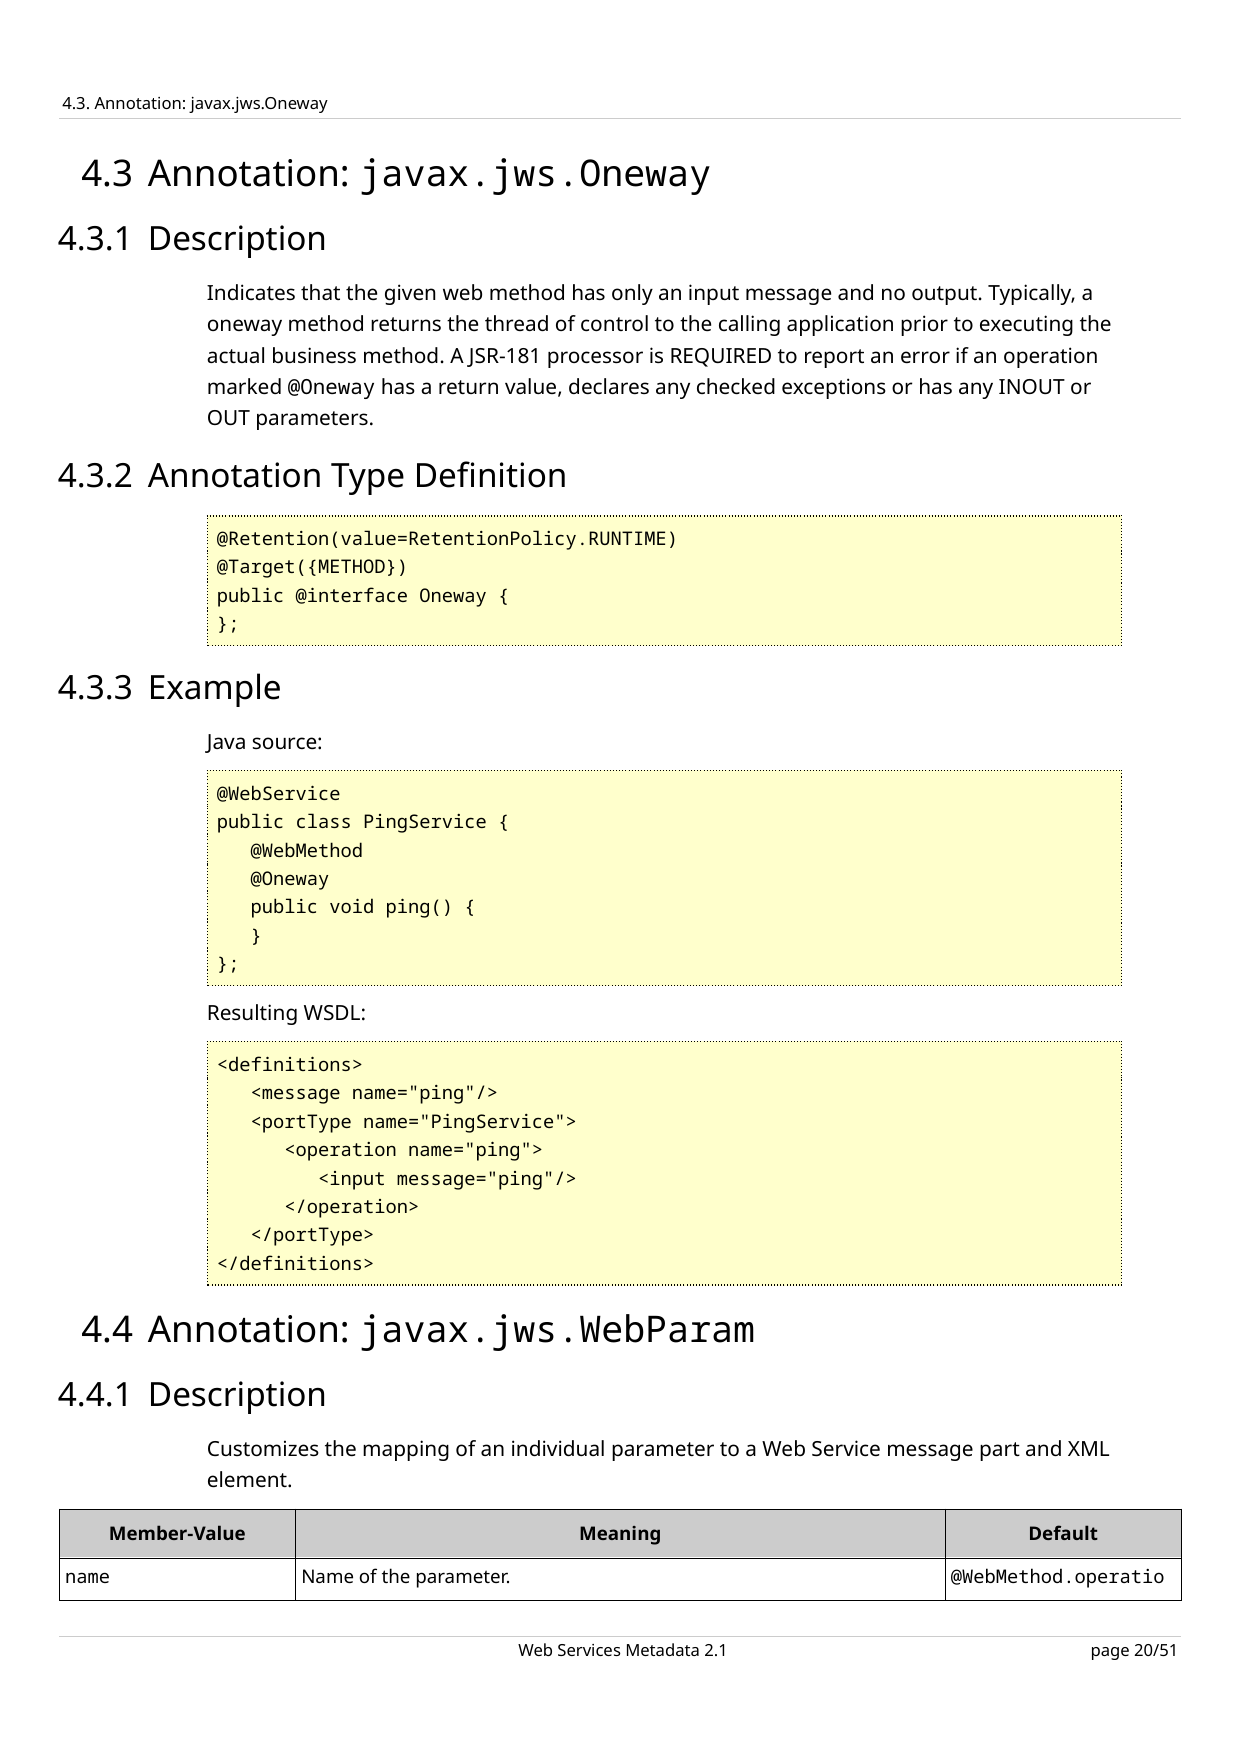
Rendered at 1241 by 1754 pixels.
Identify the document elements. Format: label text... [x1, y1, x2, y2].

text Customizes the mapping of an individual parameter to a Web Service message part and XML element. [207, 1434, 1122, 1494]
list </operation> [207, 1183, 1122, 1212]
list public class PingService { [207, 798, 1122, 827]
subtitle Annotation Type Definition [133, 452, 1181, 498]
table_header Default [946, 1510, 1181, 1557]
table_cell Name of the parameter. [296, 1559, 945, 1600]
text Resulting WSDL: [207, 998, 1122, 1026]
list <operation name="ping"> [207, 1126, 1122, 1155]
table_cell name [60, 1559, 295, 1600]
list @Oneway [207, 855, 1122, 884]
subtitle Description [133, 215, 1181, 261]
table_header Member-Value [60, 1510, 295, 1557]
list </portType> [207, 1212, 1122, 1240]
list <input message="ping"/> [207, 1155, 1122, 1183]
list <definitions> [207, 1041, 1122, 1069]
subtitle Annotation: javax.jws.Oneway [133, 147, 1181, 197]
list @Target({METHOD}) [207, 544, 1122, 572]
list }; [207, 941, 1122, 986]
list </definitions> [207, 1240, 1122, 1286]
list <message name="ping"/> [207, 1069, 1122, 1098]
table_header Meaning [296, 1510, 945, 1557]
subtitle Example [133, 664, 1181, 709]
list }; [207, 601, 1122, 646]
list public void ping() { [207, 884, 1122, 912]
subtitle Annotation: javax.jws.WebParam [133, 1303, 1181, 1353]
list <portType name="PingService"> [207, 1098, 1122, 1126]
table_cell @WebMethod.operatio [946, 1559, 1181, 1600]
list public @interface Oneway { [207, 572, 1122, 601]
subtitle Description [133, 1371, 1181, 1416]
text Indicates that the given web method has only an input message and no output. Typically, a oneway method returns the thread of control to the calling application prior to executing the actual business method. A JSR-181 processor is REQUIRED to report an error if an operation marked @Oneway has a return value, declares any checked exceptions or has any INOUT or OUT parameters. [207, 278, 1122, 432]
list @WebService [207, 770, 1122, 798]
text Java source: [207, 727, 1122, 756]
list } [207, 912, 1122, 941]
list @Retention(value=RetentionPolicy.RUNTIME) [207, 515, 1122, 544]
list @WebMethod [207, 827, 1122, 855]
